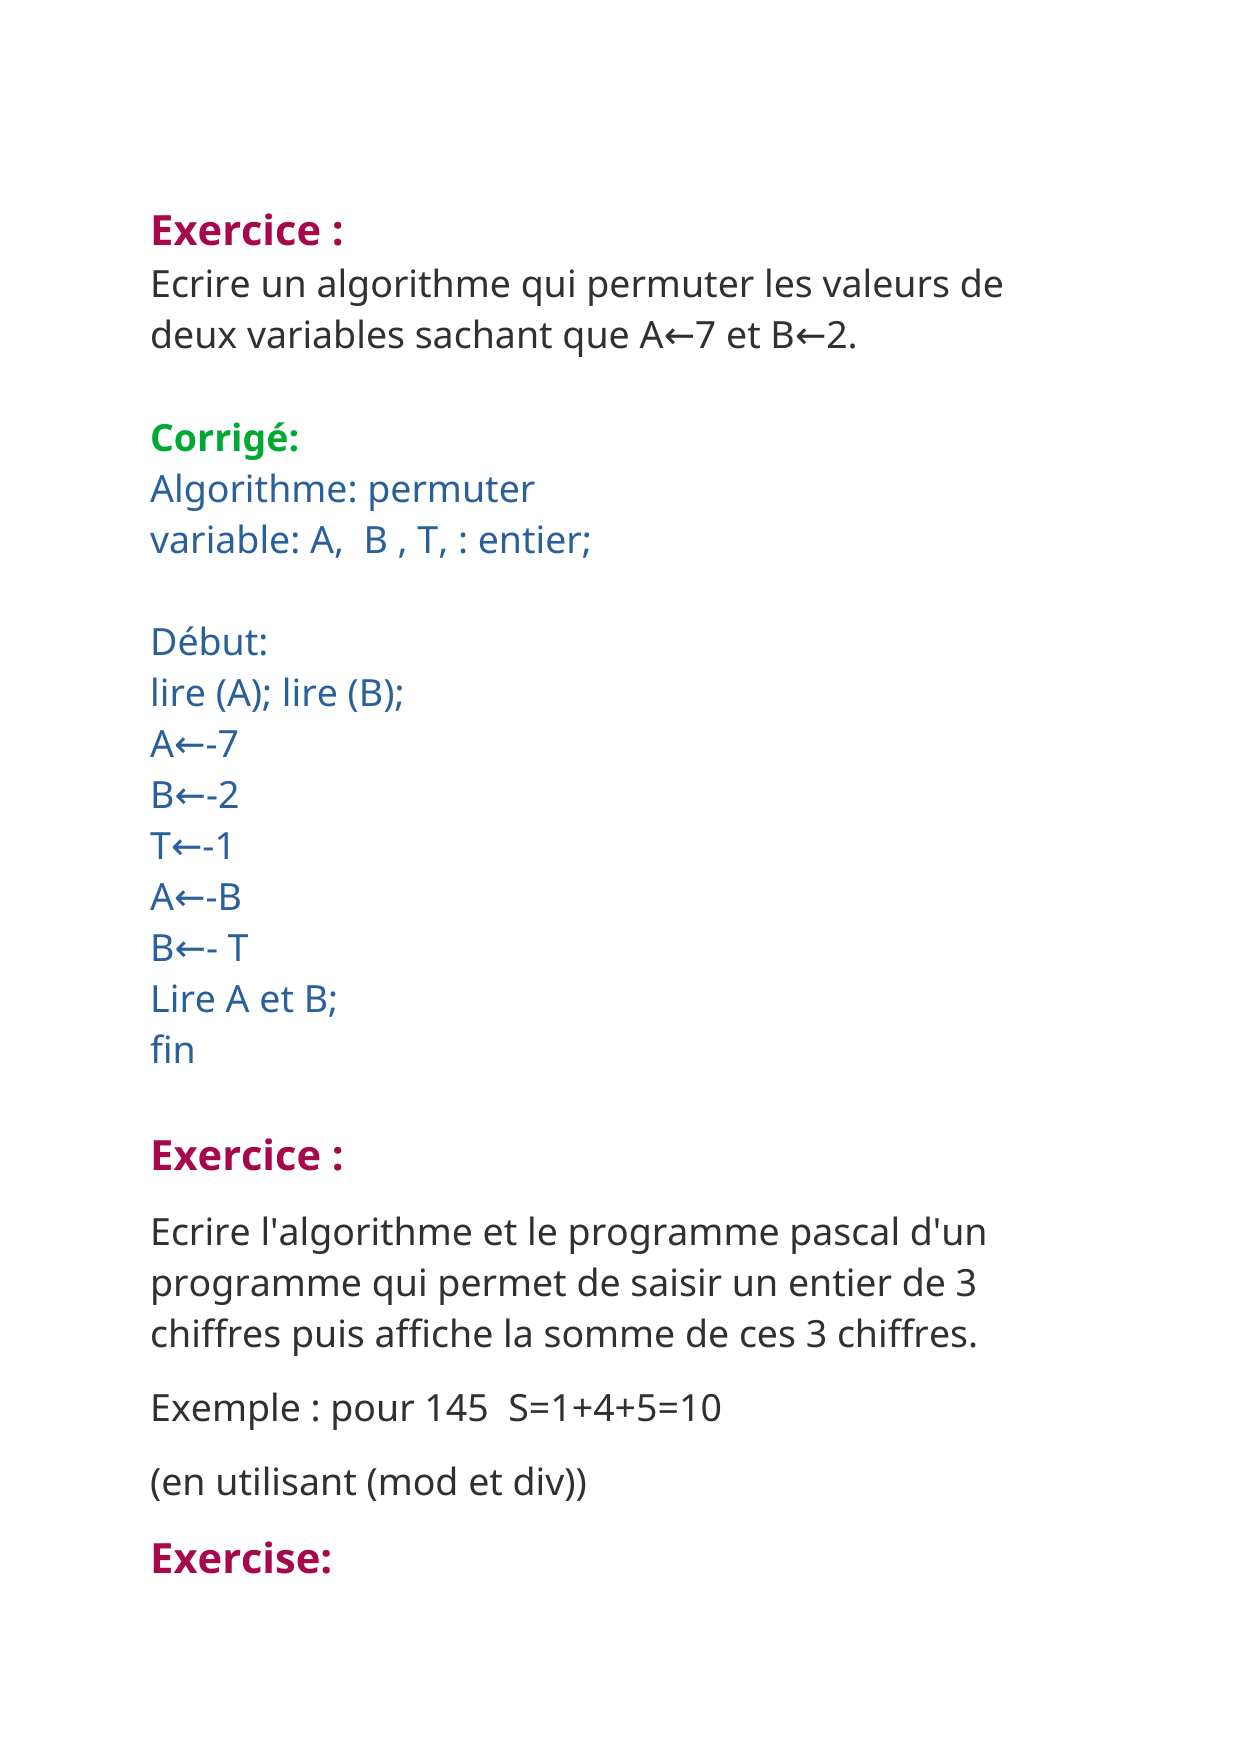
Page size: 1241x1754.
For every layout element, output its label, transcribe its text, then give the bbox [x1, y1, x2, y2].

text Exemple : pour 145 S=1+4+5=10 [150, 1381, 1090, 1432]
text A←-B [150, 870, 1090, 921]
text Corrigé: [150, 411, 1090, 462]
text Lire A et B; [150, 972, 1090, 1023]
text Exercise: [150, 1529, 1090, 1586]
text Exercice : [150, 201, 1090, 258]
text lire (A); lire (B); [150, 666, 1090, 717]
text Algorithme: permuter [150, 462, 1090, 513]
text Début: [150, 615, 1090, 666]
text Ecrire l'algorithme et le programme pascal d'un programme qui permet de saisir un entier de 3 chiffres puis affiche la somme de ces 3 chiffres. [150, 1205, 1090, 1358]
text (en utilisant (mod et div)) [150, 1455, 1090, 1506]
text B←- T [150, 921, 1090, 972]
text fin [150, 1023, 1090, 1074]
text variable: A, B , T, : entier; [150, 513, 1090, 564]
text Ecrire un algorithme qui permuter les valeurs de deux variables sachant que A←7 et B←2. [150, 258, 1090, 360]
text A←-7 [150, 717, 1090, 768]
text T←-1 [150, 819, 1090, 870]
text B←-2 [150, 768, 1090, 819]
text Exercice : [150, 1126, 1090, 1182]
